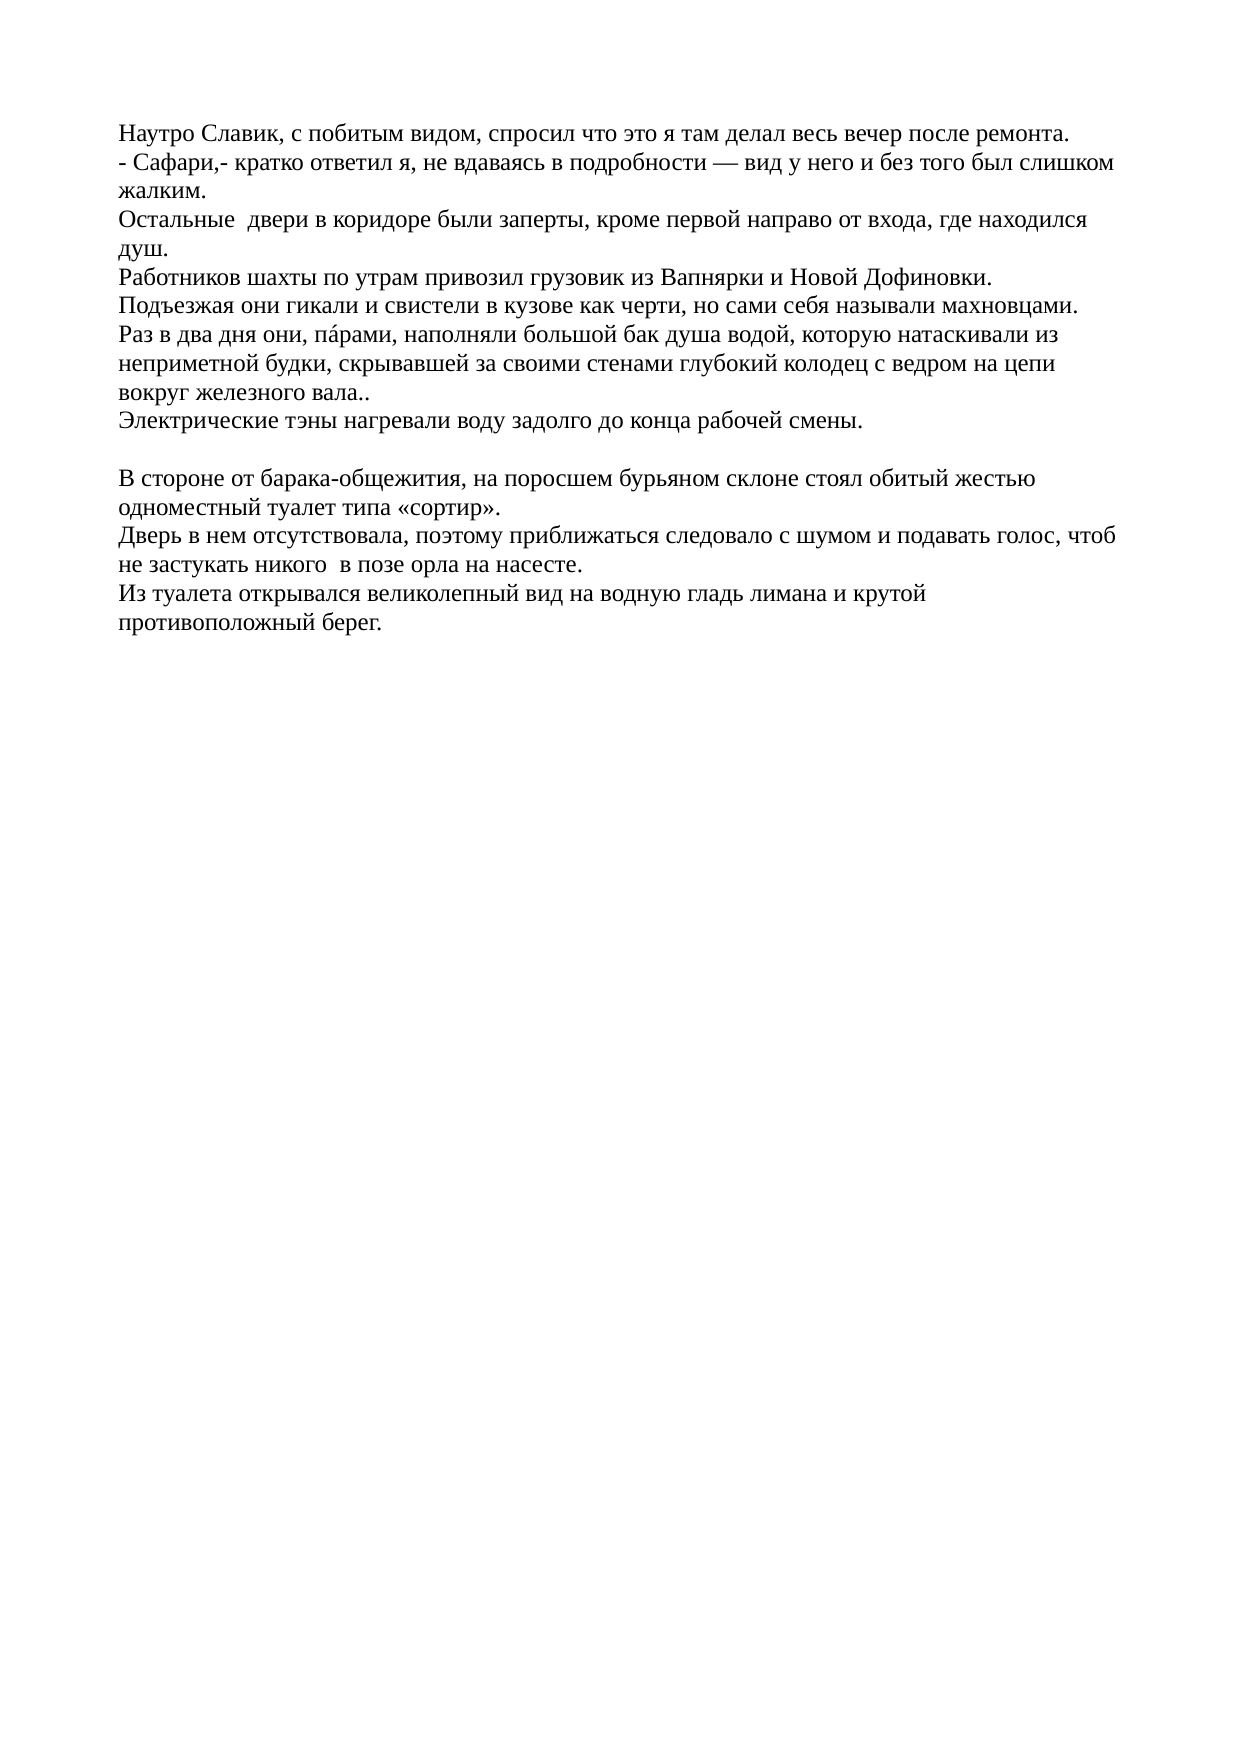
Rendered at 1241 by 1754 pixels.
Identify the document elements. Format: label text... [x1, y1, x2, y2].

text Электрические тэны нагревали воду задолго до конца рабочей смены. [118, 406, 1122, 434]
text Остальные двери в коридоре были заперты, кроме первой направо от входа, где находился душ. [118, 204, 1122, 262]
text Работников шахты по утрам привозил грузовик из Вапнярки и Новой Дофиновки. [118, 262, 1122, 291]
text Наутро Славик, с побитым видом, спросил что это я там делал весь вечер после ремонта. [118, 118, 1122, 147]
text Подъезжая они гикали и свистели в кузове как черти, но сами себя называли махновцами. [118, 291, 1122, 319]
text Дверь в нем отсутствовала, поэтому приближаться следовало с шумом и подавать голос, чтоб не застукать никого в позе орла на насесте. [118, 521, 1122, 578]
text В стороне от барака-общежития, на поросшем бурьяном склоне стоял обитый жестью одноместный туалет типа «сортир». [118, 463, 1122, 521]
text Раз в два дня они, пáрами, наполняли большой бак душа водой, которую натаскивали из неприметной будки, скрывавшей за своими стенами глубокий колодец с ведром на цепи вокруг железного вала.. [118, 319, 1122, 406]
text Из туалета открывался великолепный вид на водную гладь лимана и крутой противоположный берег. [118, 578, 1122, 636]
text - Сафари,- кратко ответил я, не вдаваясь в подробности — вид у него и без того был слишком жалким. [118, 147, 1122, 204]
